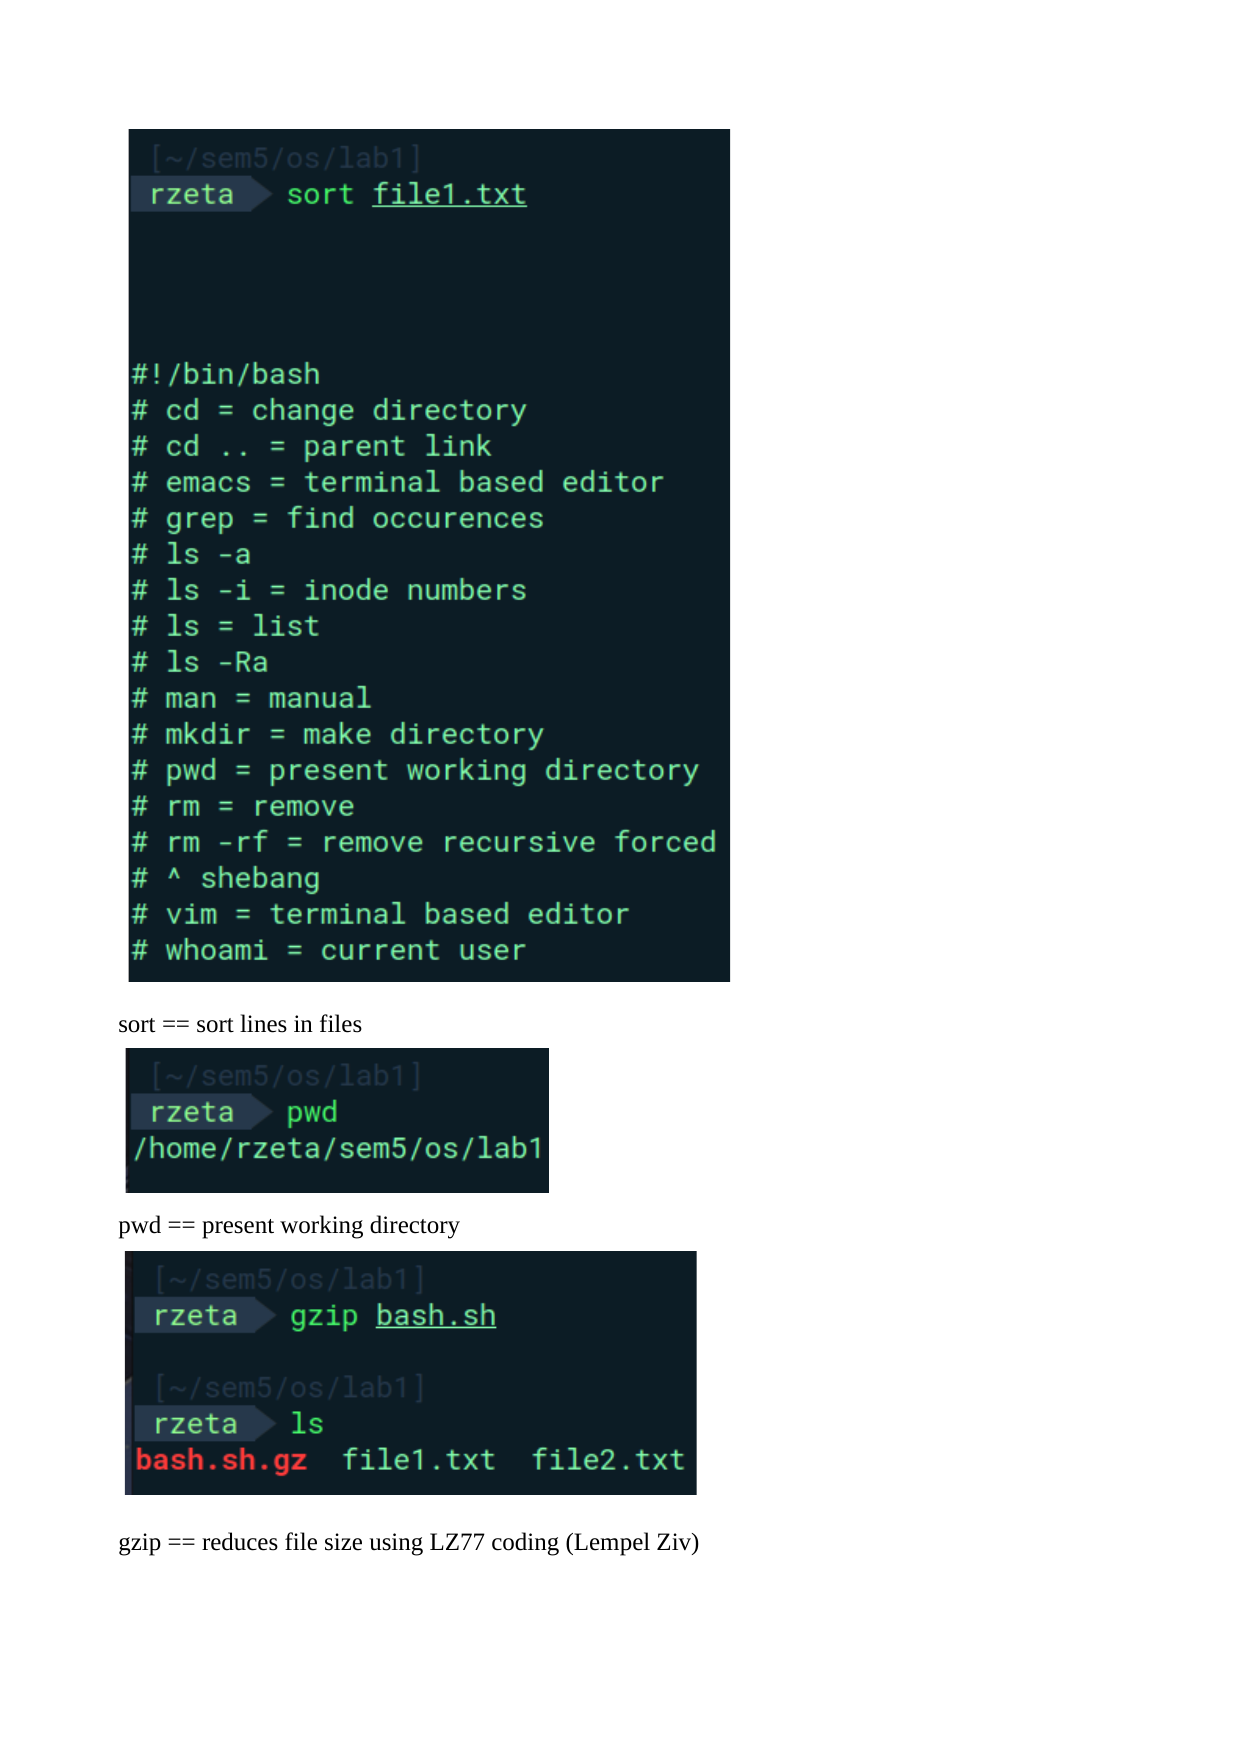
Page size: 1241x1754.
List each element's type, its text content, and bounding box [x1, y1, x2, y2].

text gzip == reduces file size using LZ77 coding (Lempel Ziv) [118, 1527, 1122, 1556]
picture [125, 1048, 549, 1193]
picture [124, 1251, 697, 1495]
text pwd == present working directory [118, 1211, 1122, 1239]
text sort == sort lines in files [118, 1009, 1122, 1038]
picture [128, 129, 731, 982]
